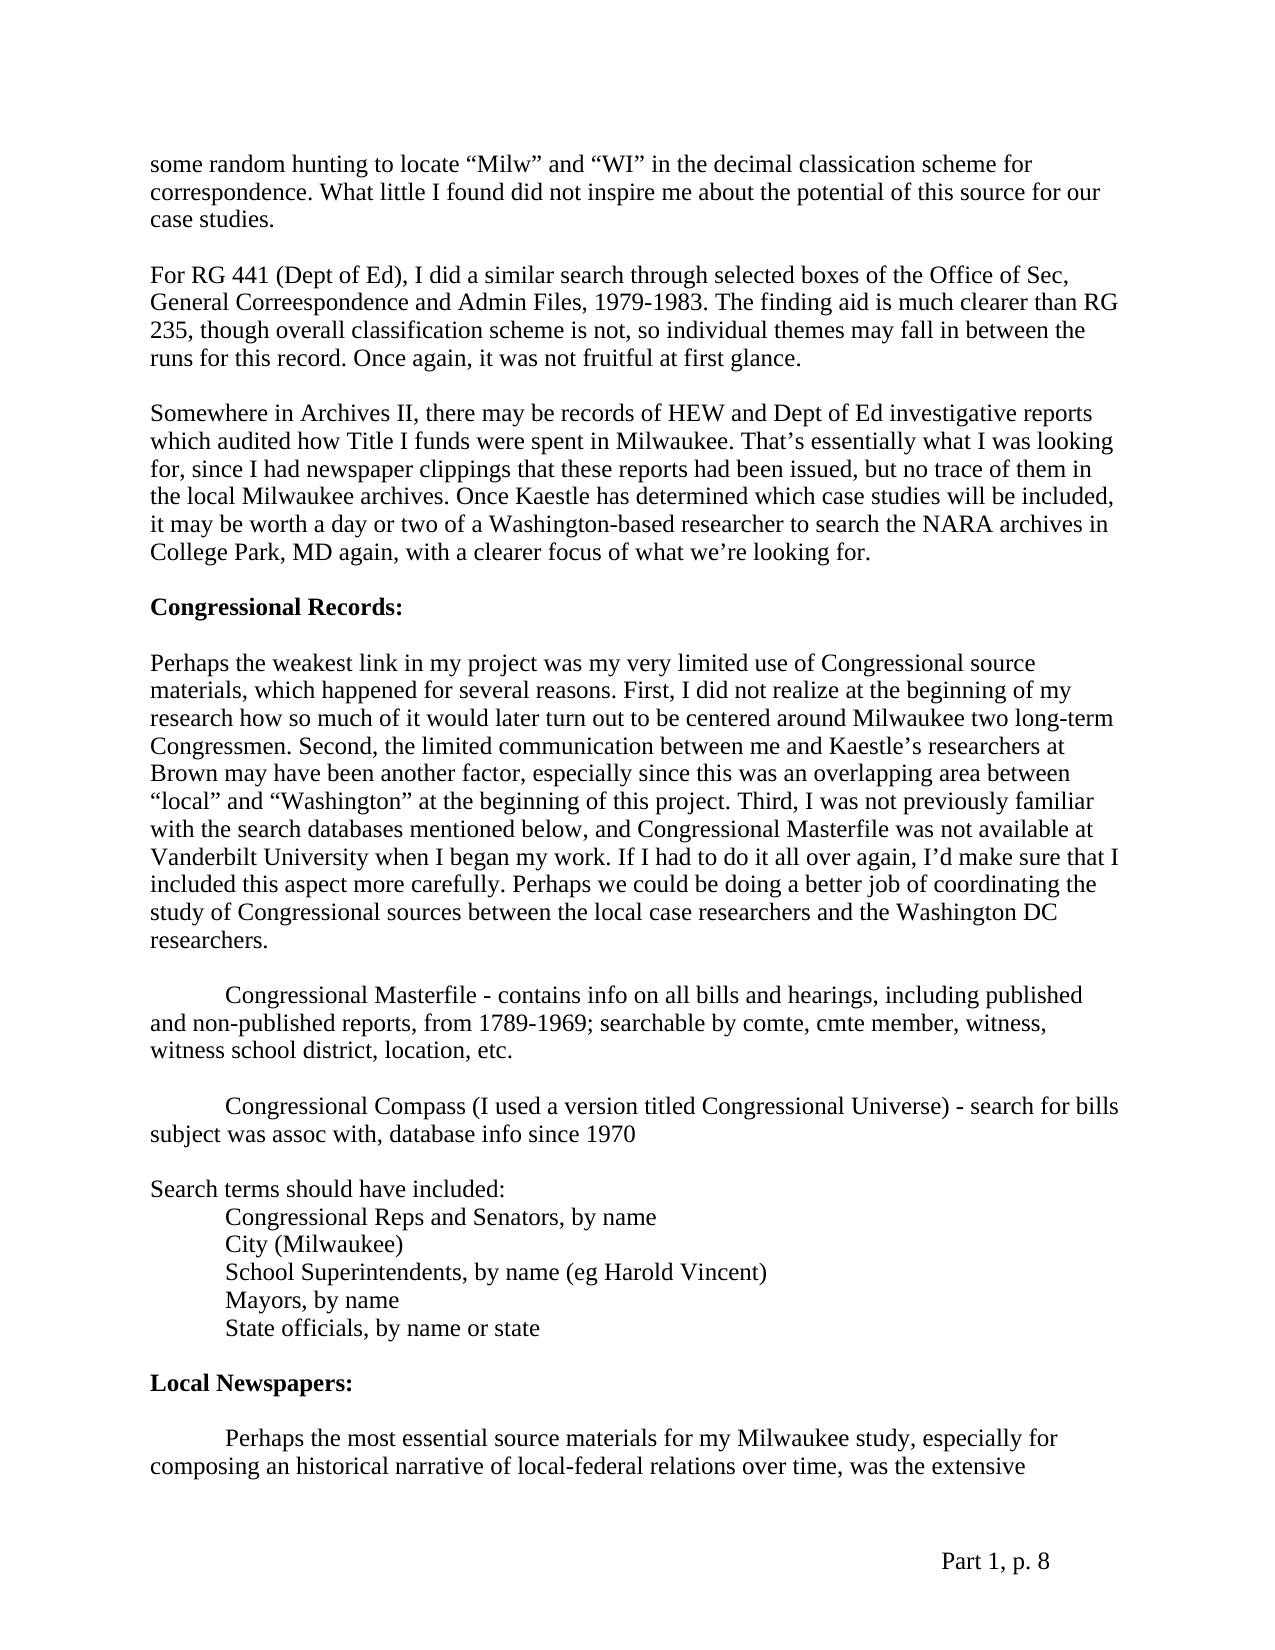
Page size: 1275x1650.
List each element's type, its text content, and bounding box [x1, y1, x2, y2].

text State officials, by name or state [150, 1314, 1125, 1341]
text Local Newspapers: [150, 1369, 1125, 1397]
text School Superintendents, by name (eg Harold Vincent) [150, 1258, 1125, 1286]
text Congressional Records: [150, 593, 1125, 621]
text Congressional Reps and Senators, by name [150, 1203, 1125, 1231]
text Search terms should have included: [150, 1175, 1125, 1203]
text Perhaps the weakest link in my project was my very limited use of Congressional source materials, which happened for several reasons. First, I did not realize at the beginning of my research how so much of it would later turn out to be centered around Milwaukee two long-term Congressmen. Second, the limited communication between me and Kaestle’s researchers at Brown may have been another factor, especially since this was an overlapping area between “local” and “Washington” at the beginning of this project. Third, I was not previously familiar with the search databases mentioned below, and Congressional Masterfile was not available at Vanderbilt University when I began my work. If I had to do it all over again, I’d make sure that I included this aspect more carefully. Perhaps we could be doing a better job of coordinating the study of Congressional sources between the local case researchers and the Washington DC researchers. [150, 649, 1125, 953]
text Congressional Compass (I used a version titled Congressional Universe) - search for bills subject was assoc with, database info since 1970 [150, 1092, 1125, 1147]
text Perhaps the most essential source materials for my Milwaukee study, especially for composing an historical narrative of local-federal relations over time, was the extensive [150, 1424, 1125, 1480]
text Mayors, by name [150, 1286, 1125, 1314]
text For RG 441 (Dept of Ed), I did a similar search through selected boxes of the Office of Sec, General Correespondence and Admin Files, 1979-1983. The finding aid is much clearer than RG 235, though overall classification scheme is not, so individual themes may fall in between the runs for this record. Once again, it was not fruitful at first glance. [150, 261, 1125, 372]
text City (Milwaukee) [150, 1231, 1125, 1258]
text some random hunting to locate “Milw” and “WI” in the decimal classication scheme for correspondence. What little I found did not inspire me about the potential of this source for our case studies. [150, 150, 1125, 233]
text Congressional Masterfile - contains info on all bills and hearings, including published and non-published reports, from 1789-1969; searchable by comte, cmte member, witness, witness school district, location, etc. [150, 981, 1125, 1064]
text Somewhere in Archives II, there may be records of HEW and Dept of Ed investigative reports which audited how Title I funds were spent in Milwaukee. That’s essentially what I was looking for, since I had newspaper clippings that these reports had been issued, but no trace of them in the local Milwaukee archives. Once Kaestle has determined which case studies will be included, it may be worth a day or two of a Washington-based researcher to search the NARA archives in College Park, MD again, with a clearer focus of what we’re looking for. [150, 399, 1125, 566]
